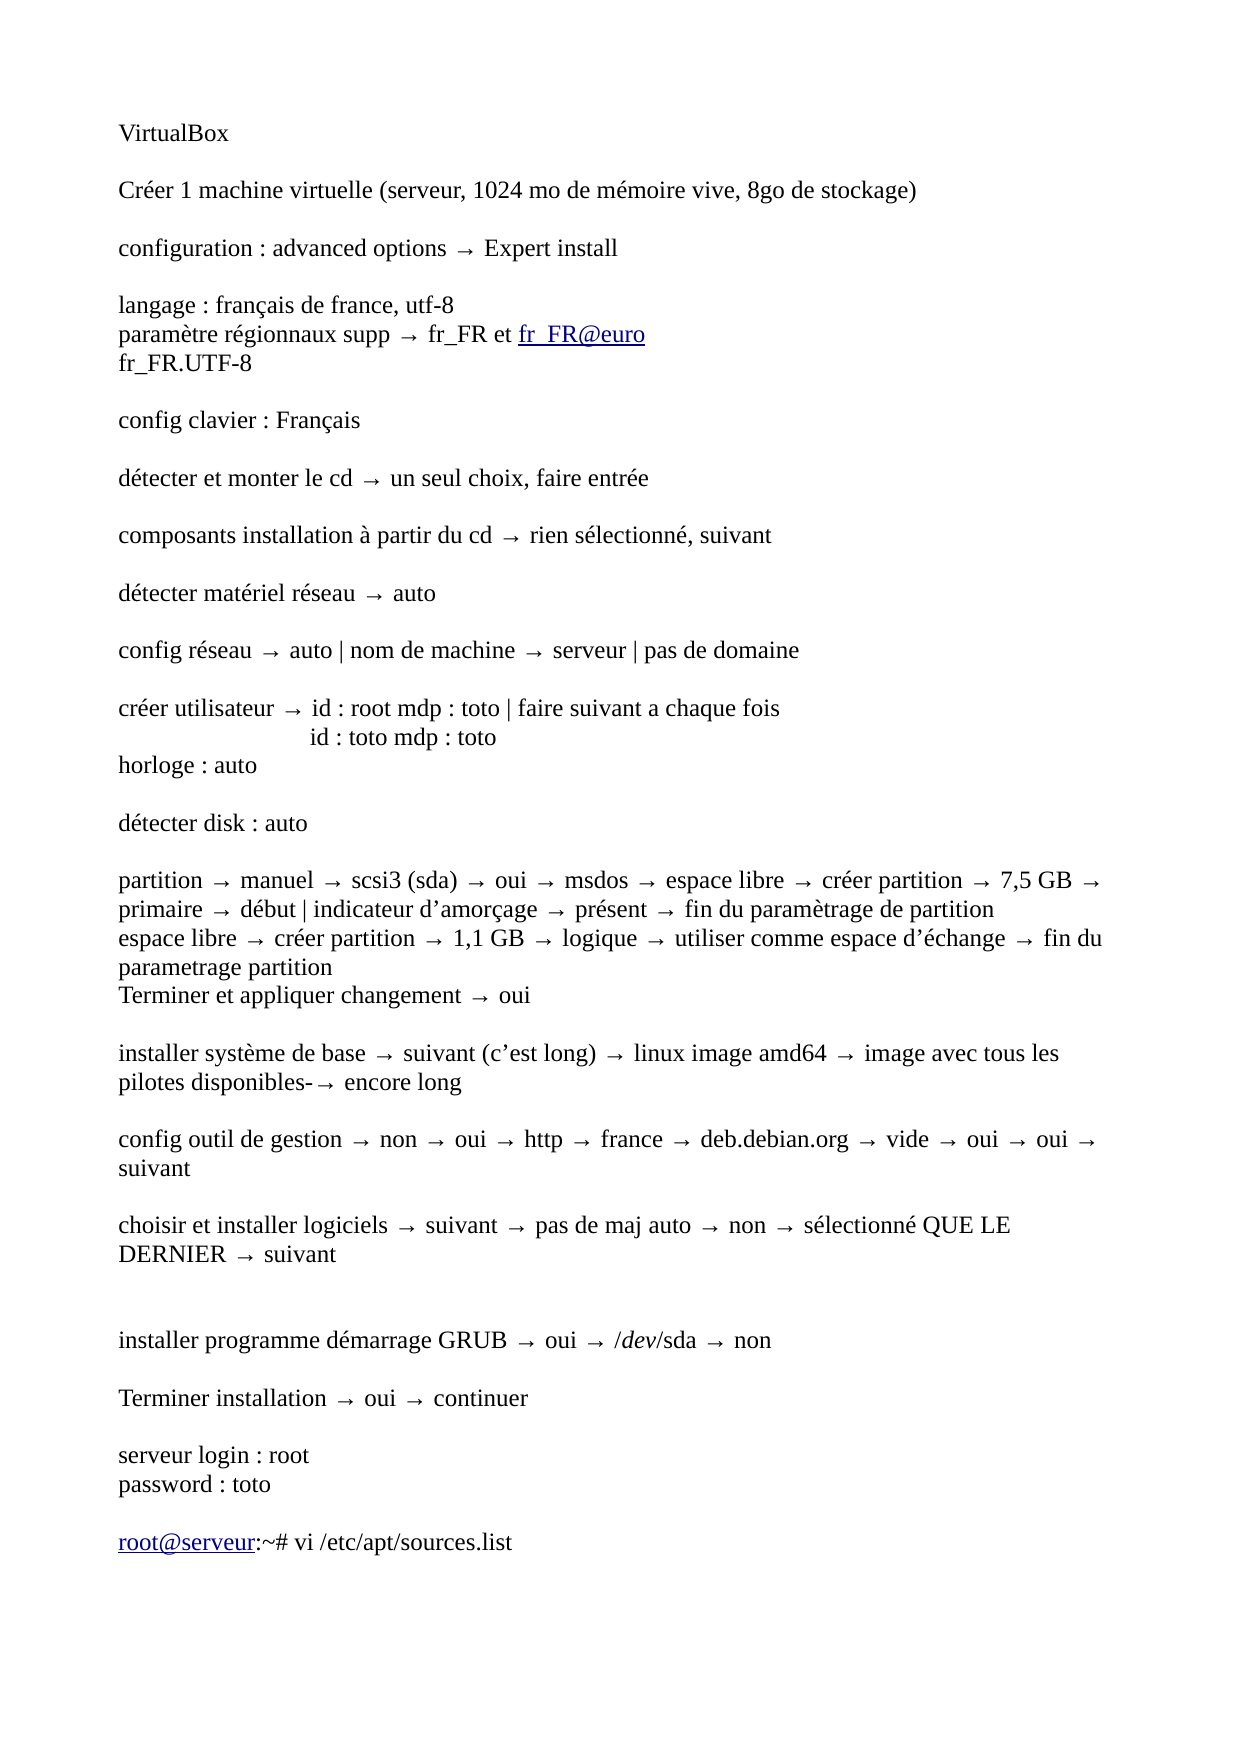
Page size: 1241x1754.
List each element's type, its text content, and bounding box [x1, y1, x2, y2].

text config outil de gestion → non → oui → http → france → deb.debian.org → vide → oui → oui → suivant [118, 1124, 1122, 1182]
text créer utilisateur → id : root mdp : toto | faire suivant a chaque fois [118, 693, 1122, 722]
text horloge : auto [118, 751, 1122, 779]
text paramètre régionnaux supp → fr_FR et fr_FR@euro [118, 319, 1122, 348]
text root@serveur:~# vi /etc/apt/sources.list [118, 1527, 1122, 1556]
text installer programme démarrage GRUB → oui → /dev/sda → non [118, 1326, 1122, 1354]
text config clavier : Français [118, 406, 1122, 434]
text Terminer installation → oui → continuer [118, 1383, 1122, 1412]
text fr_FR.UTF-8 [118, 348, 1122, 377]
text VirtualBox [118, 118, 1122, 147]
text config réseau → auto | nom de machine → serveur | pas de domaine [118, 636, 1122, 664]
text configuration : advanced options → Expert install [118, 233, 1122, 262]
text langage : français de france, utf-8 [118, 291, 1122, 319]
text espace libre → créer partition → 1,1 GB → logique → utiliser comme espace d’échange → fin du parametrage partition [118, 923, 1122, 981]
text Terminer et appliquer changement → oui [118, 981, 1122, 1009]
text id : toto mdp : toto [118, 722, 1122, 751]
text Créer 1 machine virtuelle (serveur, 1024 mo de mémoire vive, 8go de stockage) [118, 176, 1122, 204]
text partition → manuel → scsi3 (sda) → oui → msdos → espace libre → créer partition → 7,5 GB → primaire → début | indicateur d’amorçage → présent → fin du paramètrage de partition [118, 866, 1122, 923]
text choisir et installer logiciels → suivant → pas de maj auto → non → sélectionné QUE LE DERNIER → suivant [118, 1211, 1122, 1268]
text détecter et monter le cd → un seul choix, faire entrée [118, 463, 1122, 492]
text détecter matériel réseau → auto [118, 578, 1122, 607]
text composants installation à partir du cd → rien sélectionné, suivant [118, 521, 1122, 549]
text password : toto [118, 1469, 1122, 1498]
text serveur login : root [118, 1441, 1122, 1469]
text détecter disk : auto [118, 808, 1122, 837]
text installer système de base → suivant (c’est long) → linux image amd64 → image avec tous les pilotes disponibles-→ encore long [118, 1038, 1122, 1096]
